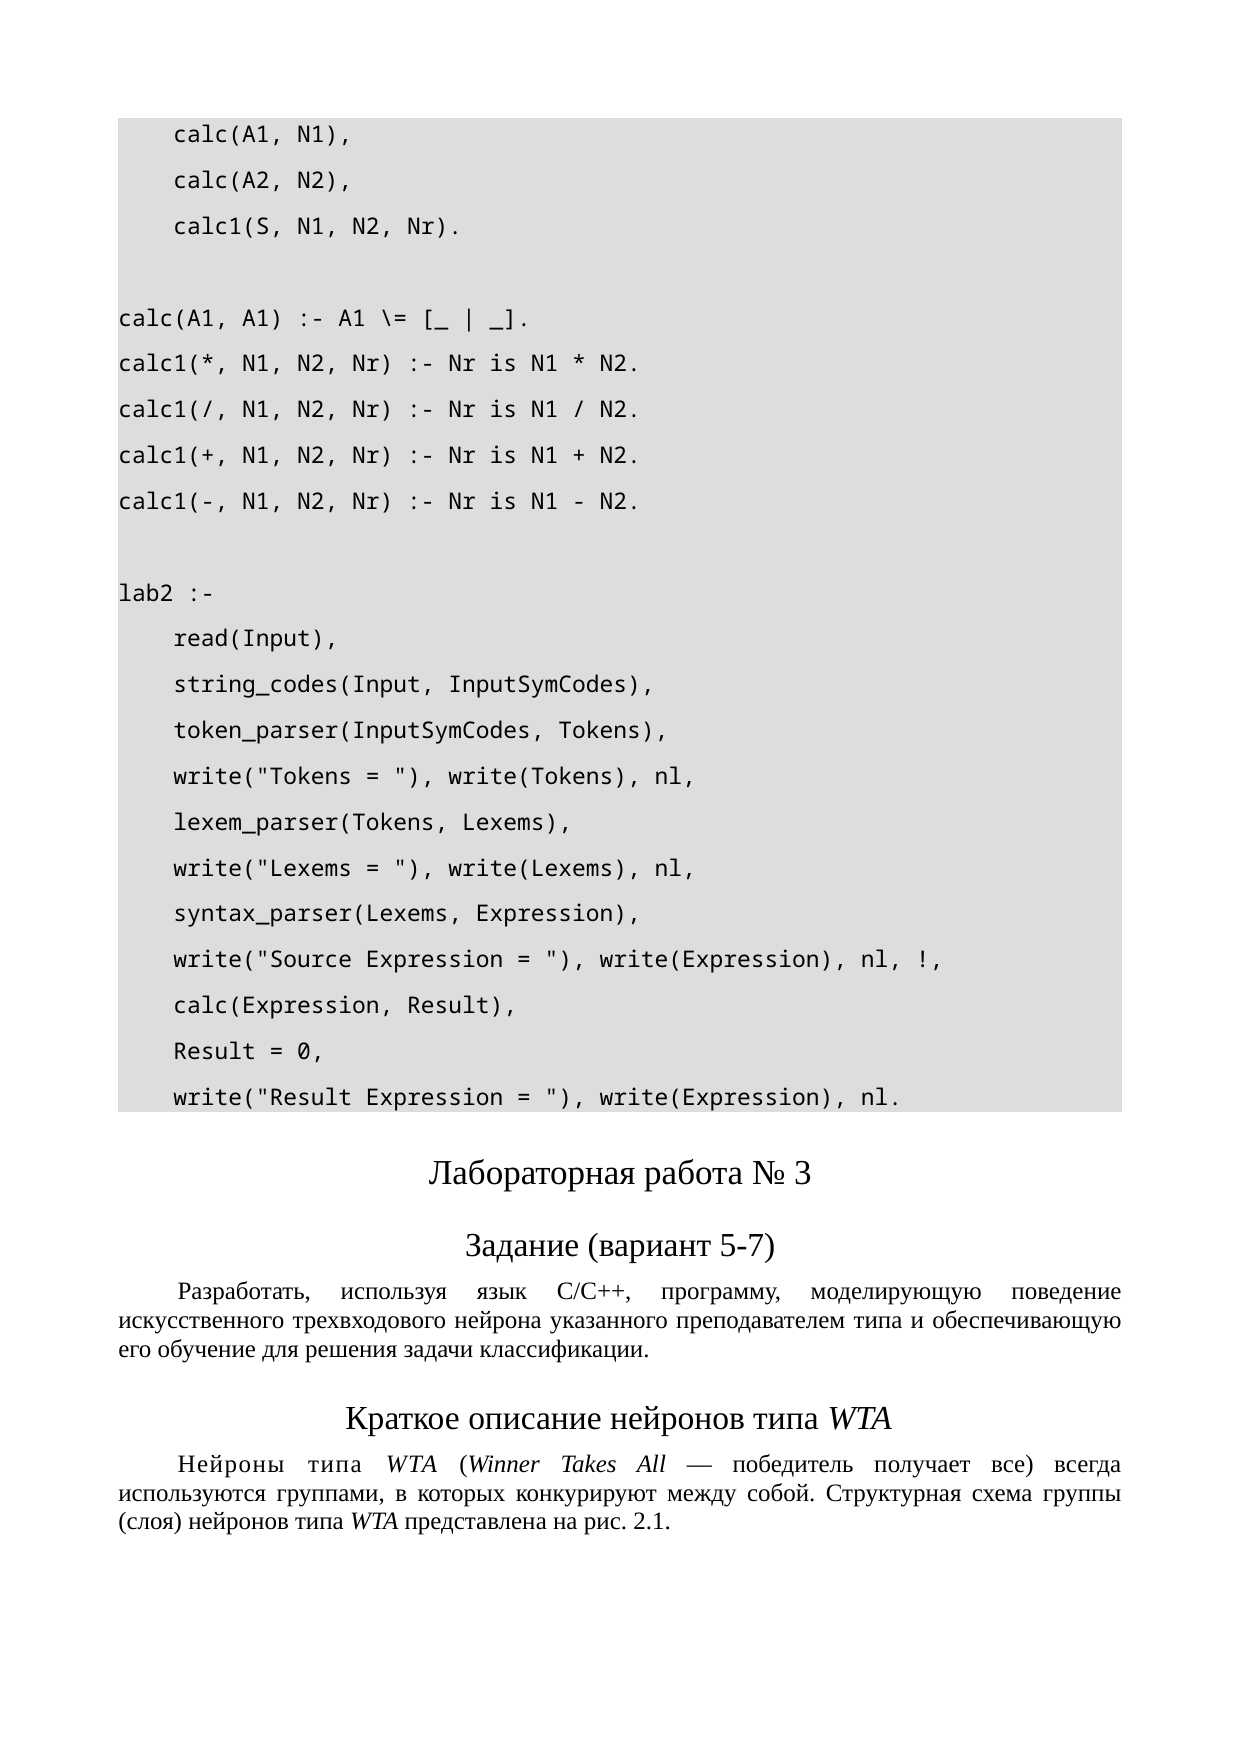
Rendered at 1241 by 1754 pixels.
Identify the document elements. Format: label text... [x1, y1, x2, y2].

text token_parser(InputSymCodes, Tokens), [118, 714, 1122, 745]
text lab2 :- [118, 576, 1122, 608]
text write("Source Expression = "), write(Expression), nl, !, [118, 943, 1122, 974]
text Нейроны типа WTA (Winner Takes All — победитель получает все) всегда используются группами, в которых конкурируют между собой. Структурная схема группы (слоя) нейронов типа WTA представлена на рис. 2.1. [118, 1449, 1122, 1535]
text calc(A1, A1) :- A1 \= [_ | _]. [118, 301, 1122, 333]
text string_codes(Input, InputSymCodes), [118, 668, 1122, 699]
text calc1(+, N1, N2, Nr) :- Nr is N1 + N2. [118, 439, 1122, 470]
text calc1(-, N1, N2, Nr) :- Nr is N1 - N2. [118, 485, 1122, 516]
text write("Tokens = "), write(Tokens), nl, [118, 760, 1122, 791]
subtitle Задание (вариант 5-7) [118, 1225, 1122, 1264]
subtitle Краткое описание нейронов типа WTA [118, 1398, 1122, 1436]
text calc(A1, N1), [118, 118, 1122, 149]
text calc1(/, N1, N2, Nr) :- Nr is N1 / N2. [118, 393, 1122, 424]
text read(Input), [118, 622, 1122, 653]
text write("Result Expression = "), write(Expression), nl. [118, 1081, 1122, 1112]
text write("Lexems = "), write(Lexems), nl, [118, 851, 1122, 883]
text syntax_parser(Lexems, Expression), [118, 897, 1122, 928]
text Разработать, используя язык C/C++, программу, моделирующую поведение искусственного трехвходового нейрона указанного преподавателем типа и обеспечивающую его обучение для решения задачи классификации. [118, 1276, 1122, 1362]
text lexem_parser(Tokens, Lexems), [118, 806, 1122, 837]
text calc(Expression, Result), [118, 989, 1122, 1020]
text calc1(*, N1, N2, Nr) :- Nr is N1 * N2. [118, 347, 1122, 378]
text calc(A2, N2), [118, 164, 1122, 195]
text Result = 0, [118, 1035, 1122, 1066]
subtitle Лабораторная работа № 3 [118, 1151, 1122, 1192]
text calc1(S, N1, N2, Nr). [118, 210, 1122, 241]
